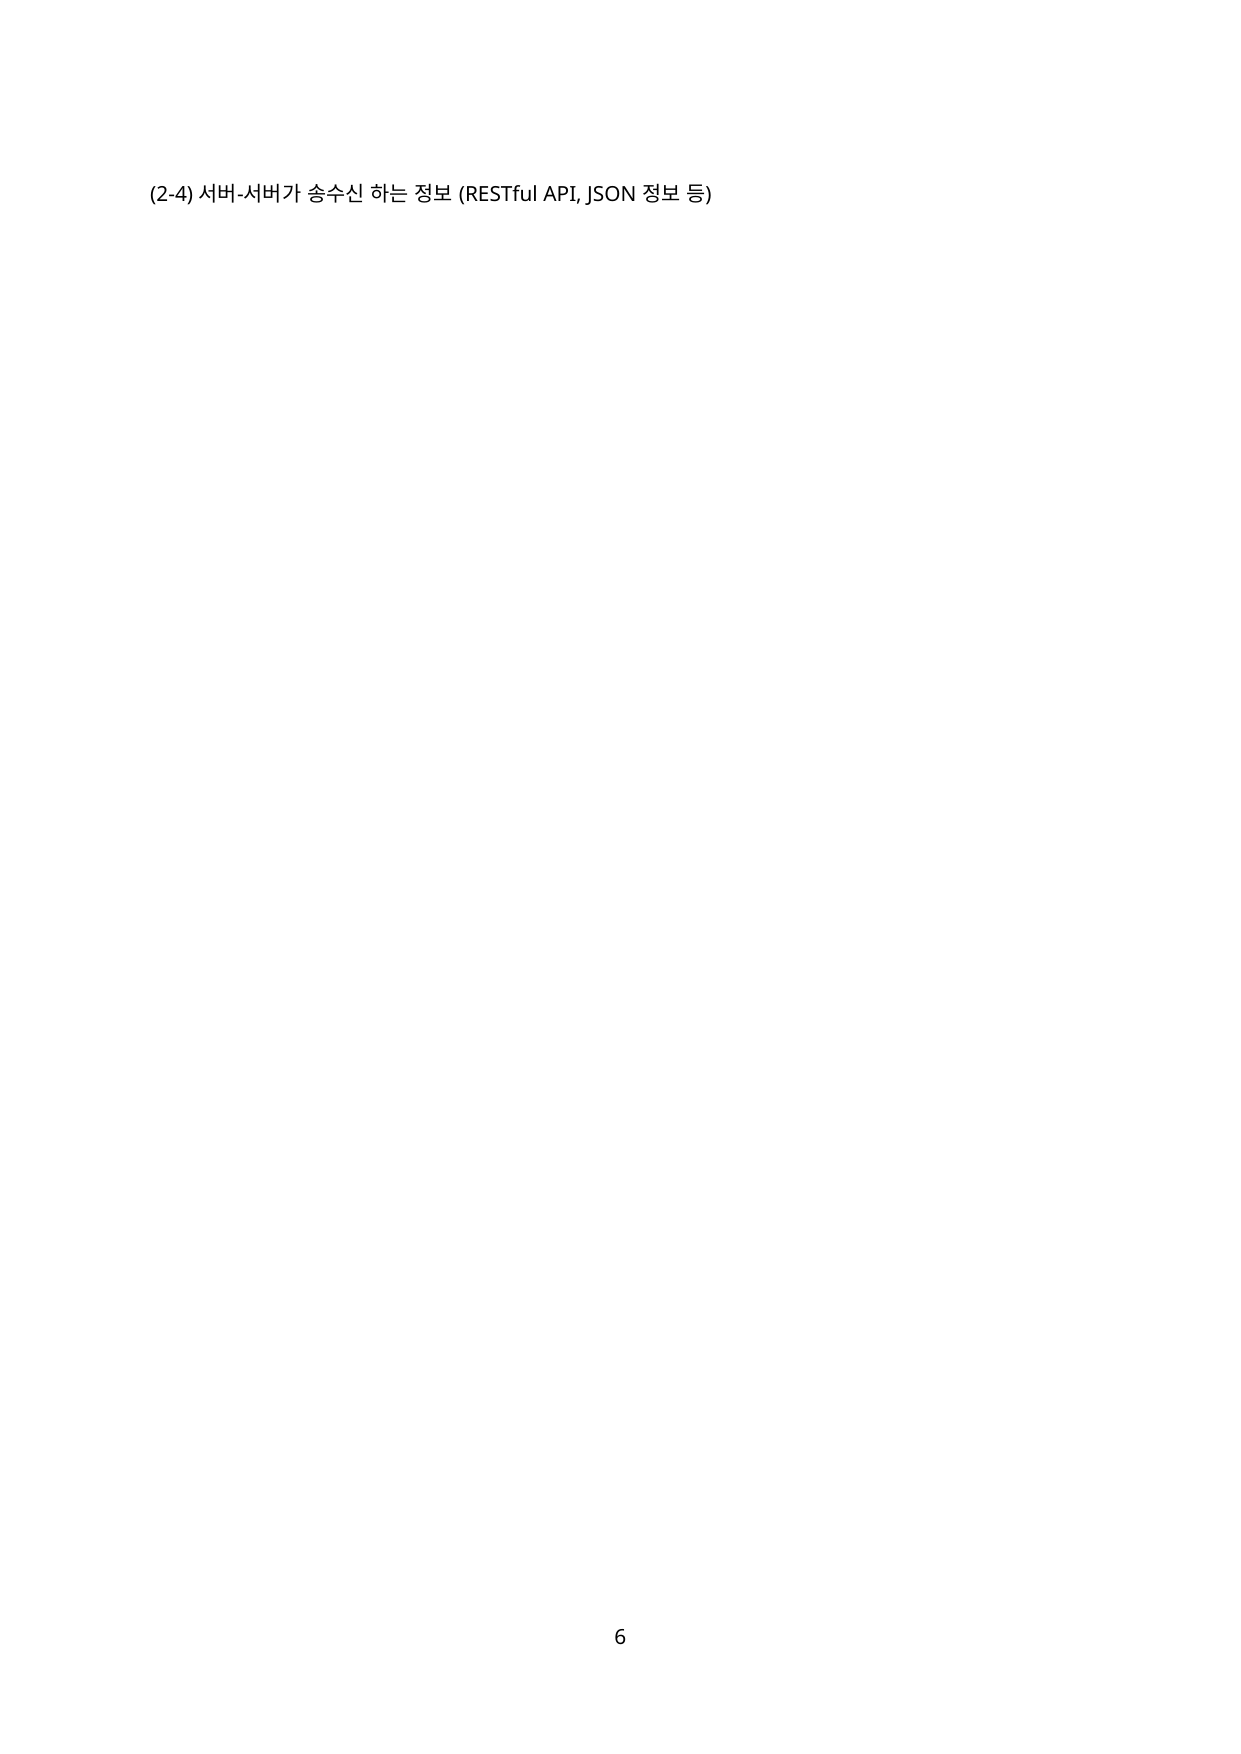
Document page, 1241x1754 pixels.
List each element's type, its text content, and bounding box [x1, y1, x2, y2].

text (2-4) 서버-서버가 송수신 하는 정보 (RESTful API, JSON 정보 등) [150, 177, 1090, 207]
